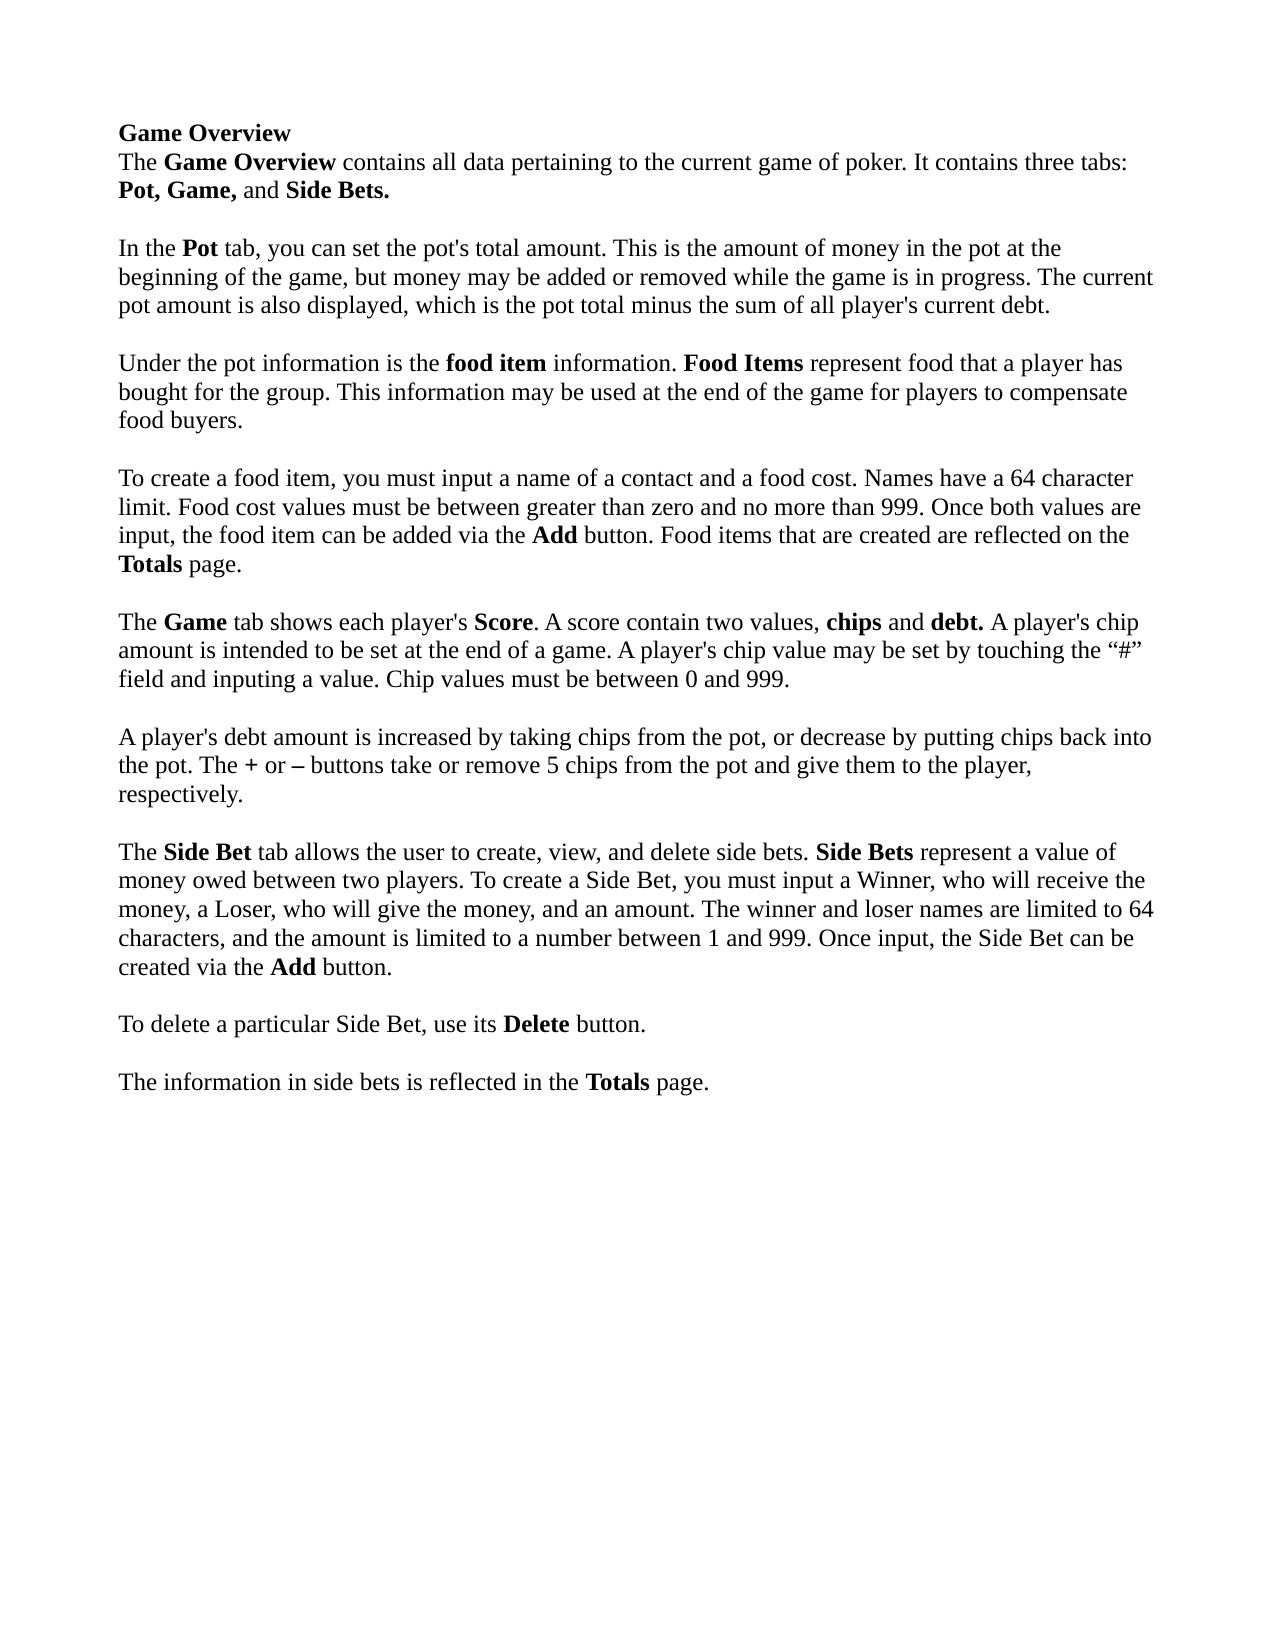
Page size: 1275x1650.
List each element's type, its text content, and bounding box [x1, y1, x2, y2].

text A player's debt amount is increased by taking chips from the pot, or decrease by putting chips back into the pot. The + or – buttons take or remove 5 chips from the pot and give them to the player, respectively. [118, 722, 1157, 808]
text The information in side bets is reflected in the Totals page. [118, 1067, 1157, 1096]
text To delete a particular Side Bet, use its Delete button. [118, 1009, 1157, 1038]
text The Game tab shows each player's Score. A score contain two values, chips and debt. A player's chip amount is intended to be set at the end of a game. A player's chip value may be set by touching the “#” field and inputing a value. Chip values must be between 0 and 999. [118, 607, 1157, 693]
text To create a food item, you must input a name of a contact and a food cost. Names have a 64 character limit. Food cost values must be between greater than zero and no more than 999. Once both values are input, the food item can be added via the Add button. Food items that are created are reflected on the Totals page. [118, 463, 1157, 578]
text The Side Bet tab allows the user to create, view, and delete side bets. Side Bets represent a value of money owed between two players. To create a Side Bet, you must input a Winner, who will receive the money, a Loser, who will give the money, and an amount. The winner and loser names are limited to 64 characters, and the amount is limited to a number between 1 and 999. Once input, the Side Bet can be created via the Add button. [118, 837, 1157, 981]
text The Game Overview contains all data pertaining to the current game of poker. It contains three tabs: Pot, Game, and Side Bets. [118, 147, 1157, 204]
text In the Pot tab, you can set the pot's total amount. This is the amount of money in the pot at the beginning of the game, but money may be added or removed while the game is in progress. The current pot amount is also displayed, which is the pot total minus the sum of all player's current debt. [118, 233, 1157, 319]
text Game Overview [118, 118, 1157, 147]
text Under the pot information is the food item information. Food Items represent food that a player has bought for the group. This information may be used at the end of the game for players to compensate food buyers. [118, 348, 1157, 434]
